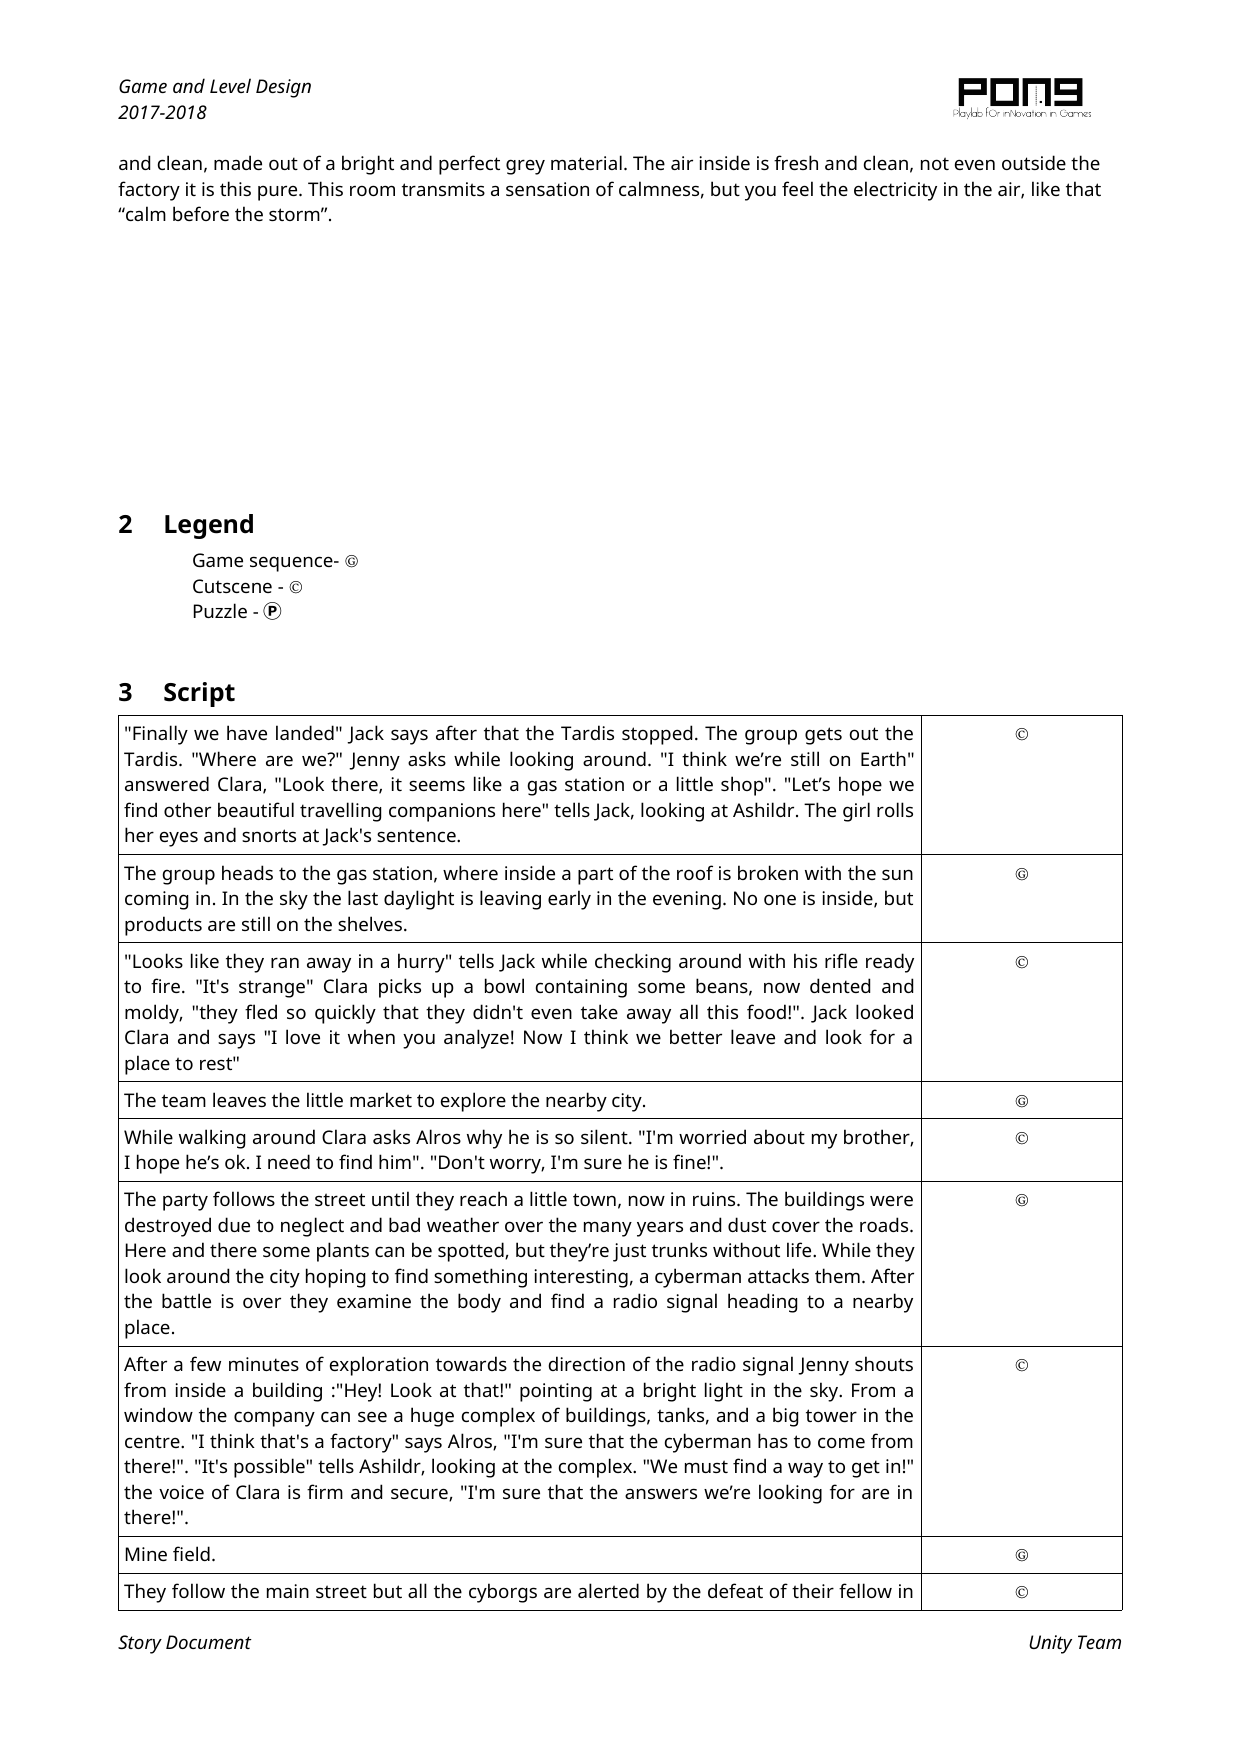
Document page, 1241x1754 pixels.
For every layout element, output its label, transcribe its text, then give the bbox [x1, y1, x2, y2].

table_cell While walking around Clara asks Alros why he is so silent. "I'm worried about my brother, I hope he’s ok. I need to find him". "Don't worry, I'm sure he is fine!". [119, 1119, 921, 1181]
table_cell Ⓒ [922, 943, 1122, 1081]
table_cell Ⓖ [922, 1537, 1122, 1573]
table_cell Mine field. [119, 1537, 921, 1573]
text Game sequence- Ⓖ [118, 547, 1122, 573]
table_header Ⓒ [922, 716, 1122, 854]
table_cell Ⓖ [922, 1182, 1122, 1346]
table_cell The group heads to the gas station, where inside a part of the roof is broken with the sun coming in. In the sky the last daylight is leaving early in the evening. No one is inside, but products are still on the shelves. [119, 855, 921, 942]
table_header "Finally we have landed" Jack says after that the Tardis stopped. The group gets out the Tardis. "Where are we?" Jenny asks while looking around. "I think we’re still on Earth" answered Clara, "Look there, it seems like a gas station or a little shop". "Let’s hope we find other beautiful travelling companions here" tells Jack, looking at Ashildr. The girl rolls her eyes and snorts at Jack's sentence. [119, 716, 921, 854]
text and clean, made out of a bright and perfect grey material. The air inside is fresh and clean, not even outside the factory it is this pure. This room transmits a sensation of calmness, but you feel the electricity in the air, like that “calm before the storm”. [118, 150, 1122, 227]
table_cell They follow the main street but all the cyborgs are alerted by the defeat of their fellow in [119, 1574, 921, 1610]
table_cell Ⓒ [922, 1347, 1122, 1536]
table_cell Ⓒ [922, 1574, 1122, 1610]
picture [923, 73, 1122, 124]
subtitle Script [118, 674, 1122, 708]
table_cell The party follows the street until they reach a little town, now in ruins. The buildings were destroyed due to neglect and bad weather over the many years and dust cover the roads. Here and there some plants can be spotted, but they’re just trunks without life. While they look around the city hoping to find something interesting, a cyberman attacks them. After the battle is over they examine the body and find a radio signal heading to a nearby place. [119, 1182, 921, 1346]
table_cell After a few minutes of exploration towards the direction of the radio signal Jenny shouts from inside a building :"Hey! Look at that!" pointing at a bright light in the sky. From a window the company can see a huge complex of buildings, tanks, and a big tower in the centre. "I think that's a factory" says Alros, "I'm sure that the cyberman has to come from there!". "It's possible" tells Ashildr, looking at the complex. "We must find a way to get in!" the voice of Clara is firm and secure, "I'm sure that the answers we’re looking for are in there!". [119, 1347, 921, 1536]
table_cell Ⓖ [922, 1082, 1122, 1118]
table_cell Ⓖ [922, 855, 1122, 942]
table_cell Ⓒ [922, 1119, 1122, 1181]
table_cell The team leaves the little market to explore the nearby city. [119, 1082, 921, 1118]
subtitle Legend [118, 507, 1122, 541]
table_cell "Looks like they ran away in a hurry" tells Jack while checking around with his rifle ready to fire. "It's strange" Clara picks up a bowl containing some beans, now dented and moldy, "they fled so quickly that they didn't even take away all this food!". Jack looked Clara and says "I love it when you analyze! Now I think we better leave and look for a place to rest" [119, 943, 921, 1081]
text Puzzle - Ⓟ [118, 598, 1122, 624]
text Cutscene - Ⓒ [118, 573, 1122, 598]
